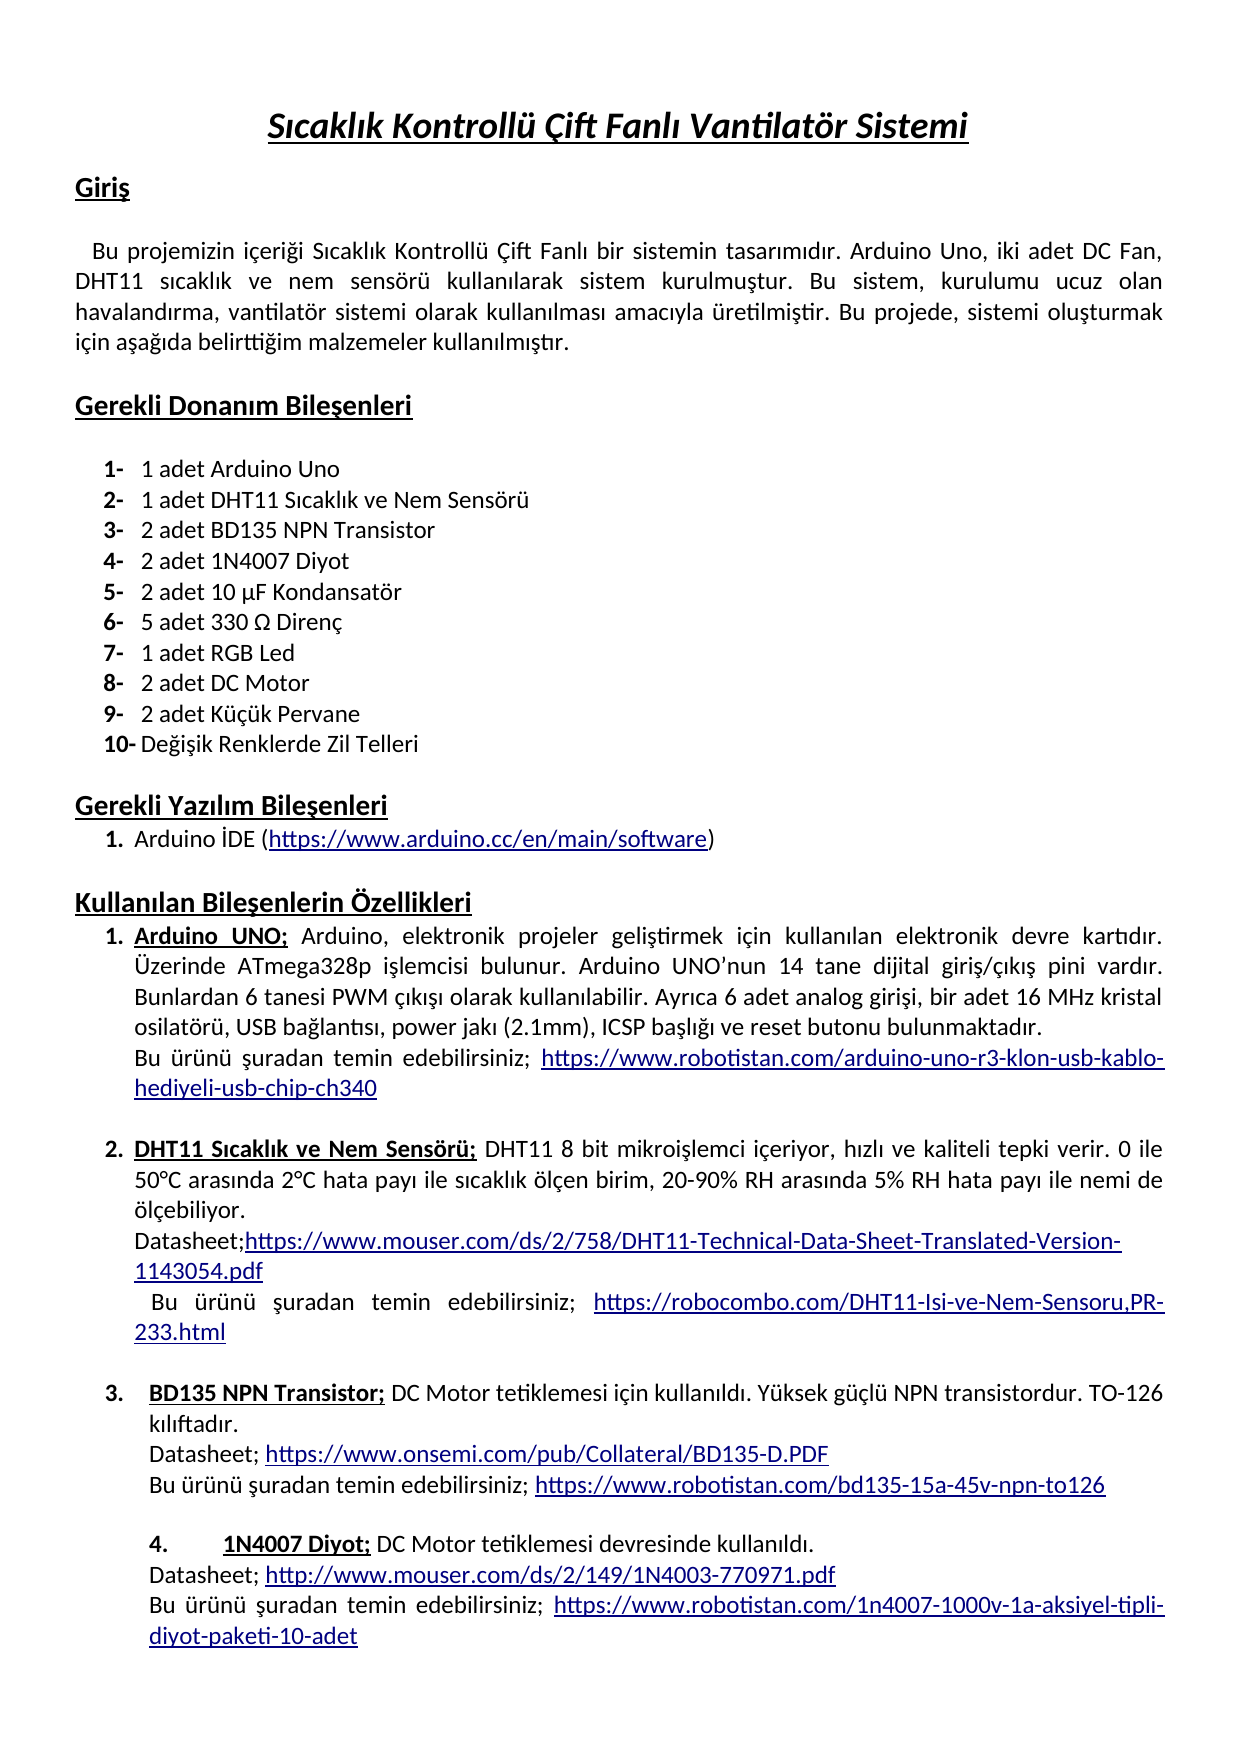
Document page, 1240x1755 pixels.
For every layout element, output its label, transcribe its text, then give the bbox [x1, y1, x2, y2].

list 2 adet BD135 NPN Transistor [103, 514, 1164, 545]
list Datasheet; http://www.mouser.com/ds/2/149/1N4003-770971.pdf [149, 1559, 1164, 1589]
list Bu ürünü şuradan temin edebilirsiniz; https://robocombo.com/DHT11-Isi-ve-Nem-Sensoru,PR-233.html [134, 1286, 1164, 1347]
list Değişik Renklerde Zil Telleri [103, 728, 1164, 759]
list Bu ürünü şuradan temin edebilirsiniz; https://www.robotistan.com/1n4007-1000v-1a-aksiyel-tipli-diyot-paketi-10-adet [149, 1589, 1164, 1651]
list 1 adet RGB Led [103, 637, 1164, 667]
list 1N4007 Diyot; DC Motor tetiklemesi devresinde kullanıldı. [149, 1528, 1164, 1559]
list 5 adet 330 Ω Direnç [103, 606, 1164, 637]
list Datasheet;https://www.mouser.com/ds/2/758/DHT11-Technical-Data-Sheet-Translated-Version-1143054.pdf [134, 1225, 1164, 1286]
list BD135 NPN Transistor; DC Motor tetiklemesi için kullanıldı. Yüksek güçlü NPN transistordur. TO-126 kılıftadır. [104, 1378, 1164, 1439]
list Datasheet; https://www.onsemi.com/pub/Collateral/BD135-D.PDF [149, 1439, 1164, 1469]
list Bu ürünü şuradan temin edebilirsiniz; https://www.robotistan.com/arduino-uno-r3-klon-usb-kablo-hediyeli-usb-chip-ch340 [134, 1042, 1164, 1103]
list 2 adet 1N4007 Diyot [103, 545, 1164, 576]
list 1 adet Arduino Uno [103, 453, 1164, 484]
text Giriş [75, 169, 1164, 204]
text Gerekli Donanım Bileşenleri [75, 387, 1164, 423]
list DHT11 Sıcaklık ve Nem Sensörü; DHT11 8 bit mikroişlemci içeriyor, hızlı ve kaliteli tepki verir. 0 ile 50°C arasında 2°C hata payı ile sıcaklık ölçen birim, 20-90% RH arasında 5% RH hata payı ile nemi de ölçebiliyor. [104, 1133, 1164, 1225]
list 2 adet Küçük Pervane [103, 698, 1164, 728]
text Sıcaklık Kontrollü Çift Fanlı Vantilatör Sistemi [75, 102, 1164, 148]
list 2 adet DC Motor [103, 667, 1164, 698]
text Gerekli Yazılım Bileşenleri [75, 787, 1164, 823]
text Bu projemizin içeriği Sıcaklık Kontrollü Çift Fanlı bir sistemin tasarımıdır. Arduino Uno, iki adet DC Fan, DHT11 sıcaklık ve nem sensörü kullanılarak sistem kurulmuştur. Bu sistem, kurulumu ucuz olan havalandırma, vantilatör sistemi olarak kullanılması amacıyla üretilmiştir. Bu projede, sistemi oluşturmak için aşağıda belirttiğim malzemeler kullanılmıştır. [75, 235, 1164, 357]
list Bu ürünü şuradan temin edebilirsiniz; https://www.robotistan.com/bd135-15a-45v-npn-to126 [149, 1469, 1164, 1500]
text Kullanılan Bileşenlerin Özellikleri [75, 884, 1164, 920]
list 1 adet DHT11 Sıcaklık ve Nem Sensörü [103, 484, 1164, 514]
list Arduino UNO; Arduino, elektronik projeler geliştirmek için kullanılan elektronik devre kartıdır. Üzerinde ATmega328p işlemcisi bulunur. Arduino UNO’nun 14 tane dijital giriş/çıkış pini vardır. Bunlardan 6 tanesi PWM çıkışı olarak kullanılabilir. Ayrıca 6 adet analog girişi, bir adet 16 MHz kristal osilatörü, USB bağlantısı, power jakı (2.1mm), ICSP başlığı ve reset butonu bulunmaktadır. [104, 920, 1164, 1042]
list Arduino İDE (https://www.arduino.cc/en/main/software) [104, 823, 1164, 854]
list 2 adet 10 µF Kondansatör [103, 576, 1164, 606]
